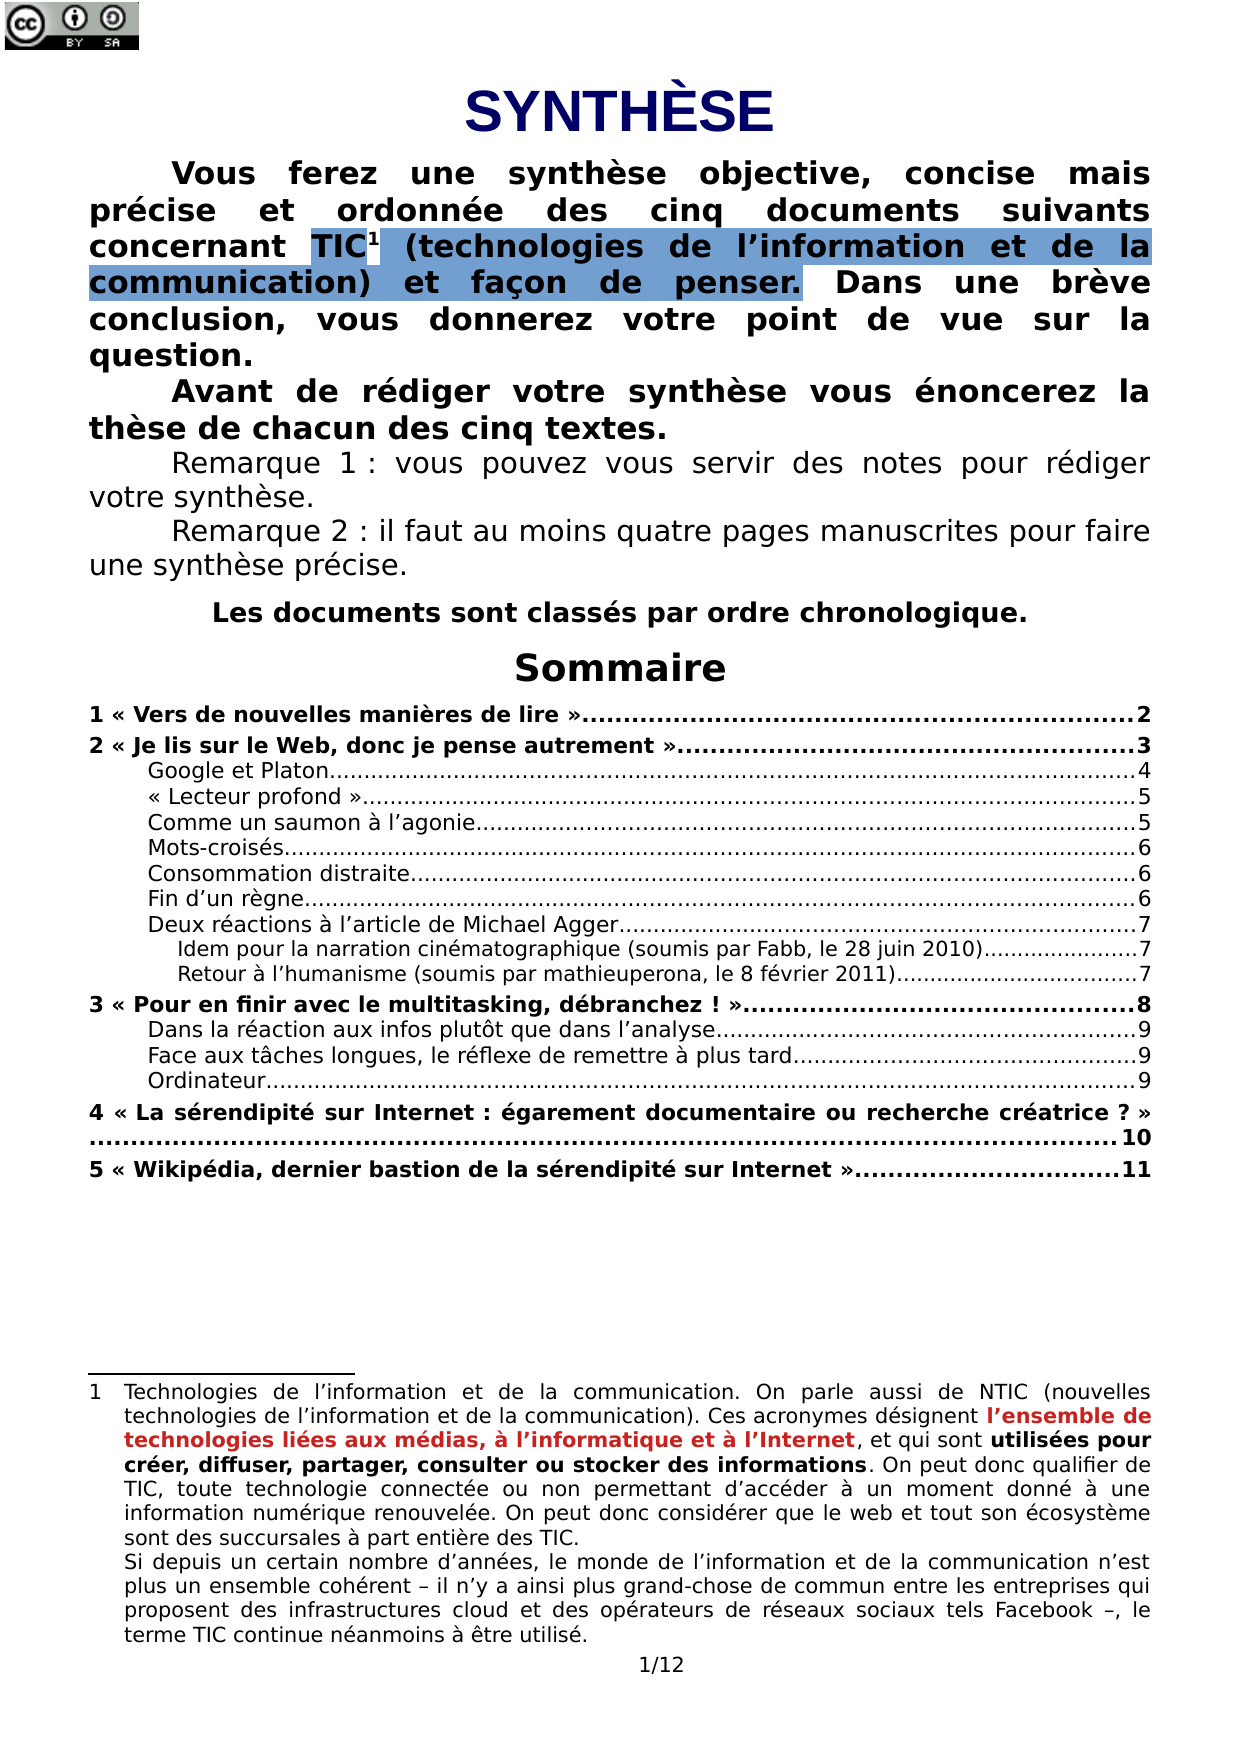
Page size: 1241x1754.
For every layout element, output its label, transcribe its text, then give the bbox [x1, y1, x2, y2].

text 2 « Je lis sur le Web, donc je pense autrement » 3 [88, 733, 1152, 759]
text 1 « Vers de nouvelles manières de lire » 2 [88, 702, 1152, 727]
text Idem pour la narration cinématographique (soumis par Fabb, le 28 juin 2010) 7 [177, 937, 1152, 962]
text Google et Platon 4 [147, 759, 1152, 784]
text Consommation distraite 6 [147, 861, 1152, 886]
text Remarque 1 : vous pouvez vous servir des notes pour rédiger votre synthèse. [88, 446, 1152, 514]
text Deux réactions à l’article de Michael Agger 7 [147, 912, 1152, 937]
text Comme un saumon à l’agonie 5 [147, 810, 1152, 835]
text 4 « La sérendipité sur Internet : égarement documentaire ou recherche créatrice ? » 10 [88, 1100, 1152, 1151]
text Ordinateur 9 [147, 1068, 1152, 1094]
subtitle Sommaire [88, 646, 1152, 690]
text Vous ferez une synthèse objective, concise mais précise et ordonnée des cinq documents suivants concernant TIC (technologies de l’information et de la communication) et façon de penser. Dans une brève conclusion, vous donnerez votre point de vue sur la question. [88, 156, 1152, 374]
text « Lecteur profond » 5 [147, 784, 1152, 810]
text Technologies de l’information et de la communication. On parle aussi de NTIC (nouvelles technologies de l’information et de la communication). Ces acronymes désignent l’ensemble de technologies liées aux médias, à l’informatique et à l’Internet, et qui sont utilisées pour créer, diffuser, partager, consulter ou stocker des informations. On peut donc qualifier de TIC, toute technologie connectée ou non permettant d’accéder à un moment donné à une information numérique renouvelée. On peut donc considérer que le web et tout son écosystème sont des succursales à part entière des TIC. Si depuis un certain nombre d’années, le monde de l’information et de la communication n’est plus un ensemble cohérent – il n’y a ainsi plus grand-chose de commun entre les entreprises qui proposent des infrastructures cloud et des opérateurs de réseaux sociaux tels Facebook –, le terme TIC continue néanmoins à être utilisé. [88, 1380, 1152, 1647]
text Dans la réaction aux infos plutôt que dans l’analyse 9 [147, 1017, 1152, 1043]
text Avant de rédiger votre synthèse vous énoncerez la thèse de chacun des cinq textes. [88, 374, 1152, 446]
text Face aux tâches longues, le réflexe de remettre à plus tard 9 [147, 1043, 1152, 1068]
text Remarque 2 : il faut au moins quatre pages manuscrites pour faire une synthèse précise. [88, 514, 1152, 582]
text Fin d’un règne 6 [147, 886, 1152, 912]
text Les documents sont classés par ordre chronologique. [88, 597, 1152, 628]
text Mots-croisés 6 [147, 835, 1152, 861]
text 3 « Pour en finir avec le multitasking, débranchez ! » 8 [88, 992, 1152, 1017]
title SYNTHÈSE [88, 77, 1152, 144]
text 5 « Wikipédia, dernier bastion de la sérendipité sur Internet » 11 [88, 1157, 1152, 1182]
text Retour à l’humanisme (soumis par mathieuperona, le 8 février 2011) 7 [177, 962, 1152, 986]
picture [4, 2, 139, 50]
